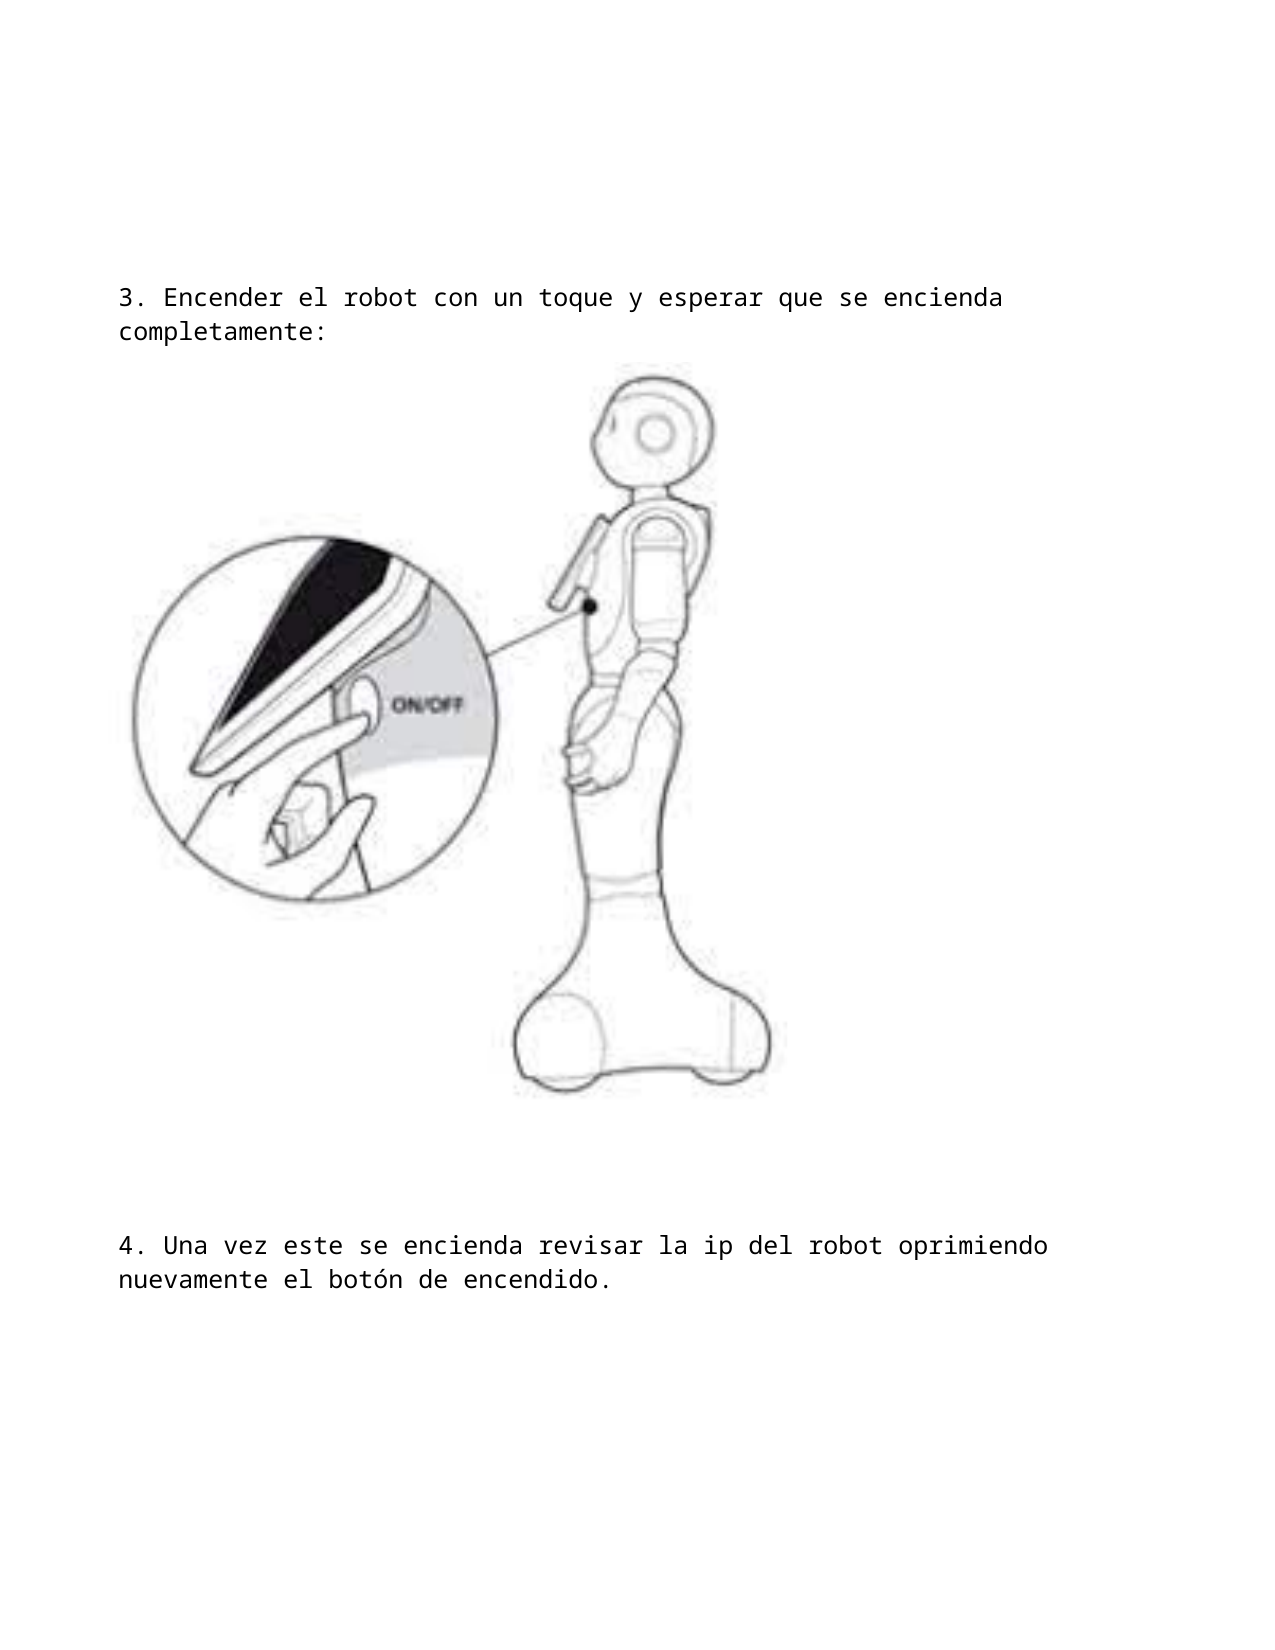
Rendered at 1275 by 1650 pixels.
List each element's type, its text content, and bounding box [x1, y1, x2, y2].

text 3. Encender el robot con un toque y esperar que se encienda completamente: [118, 279, 1157, 347]
text 4. Una vez este se encienda revisar la ip del robot oprimiendo nuevamente el botón de encendido. [118, 1228, 1157, 1296]
